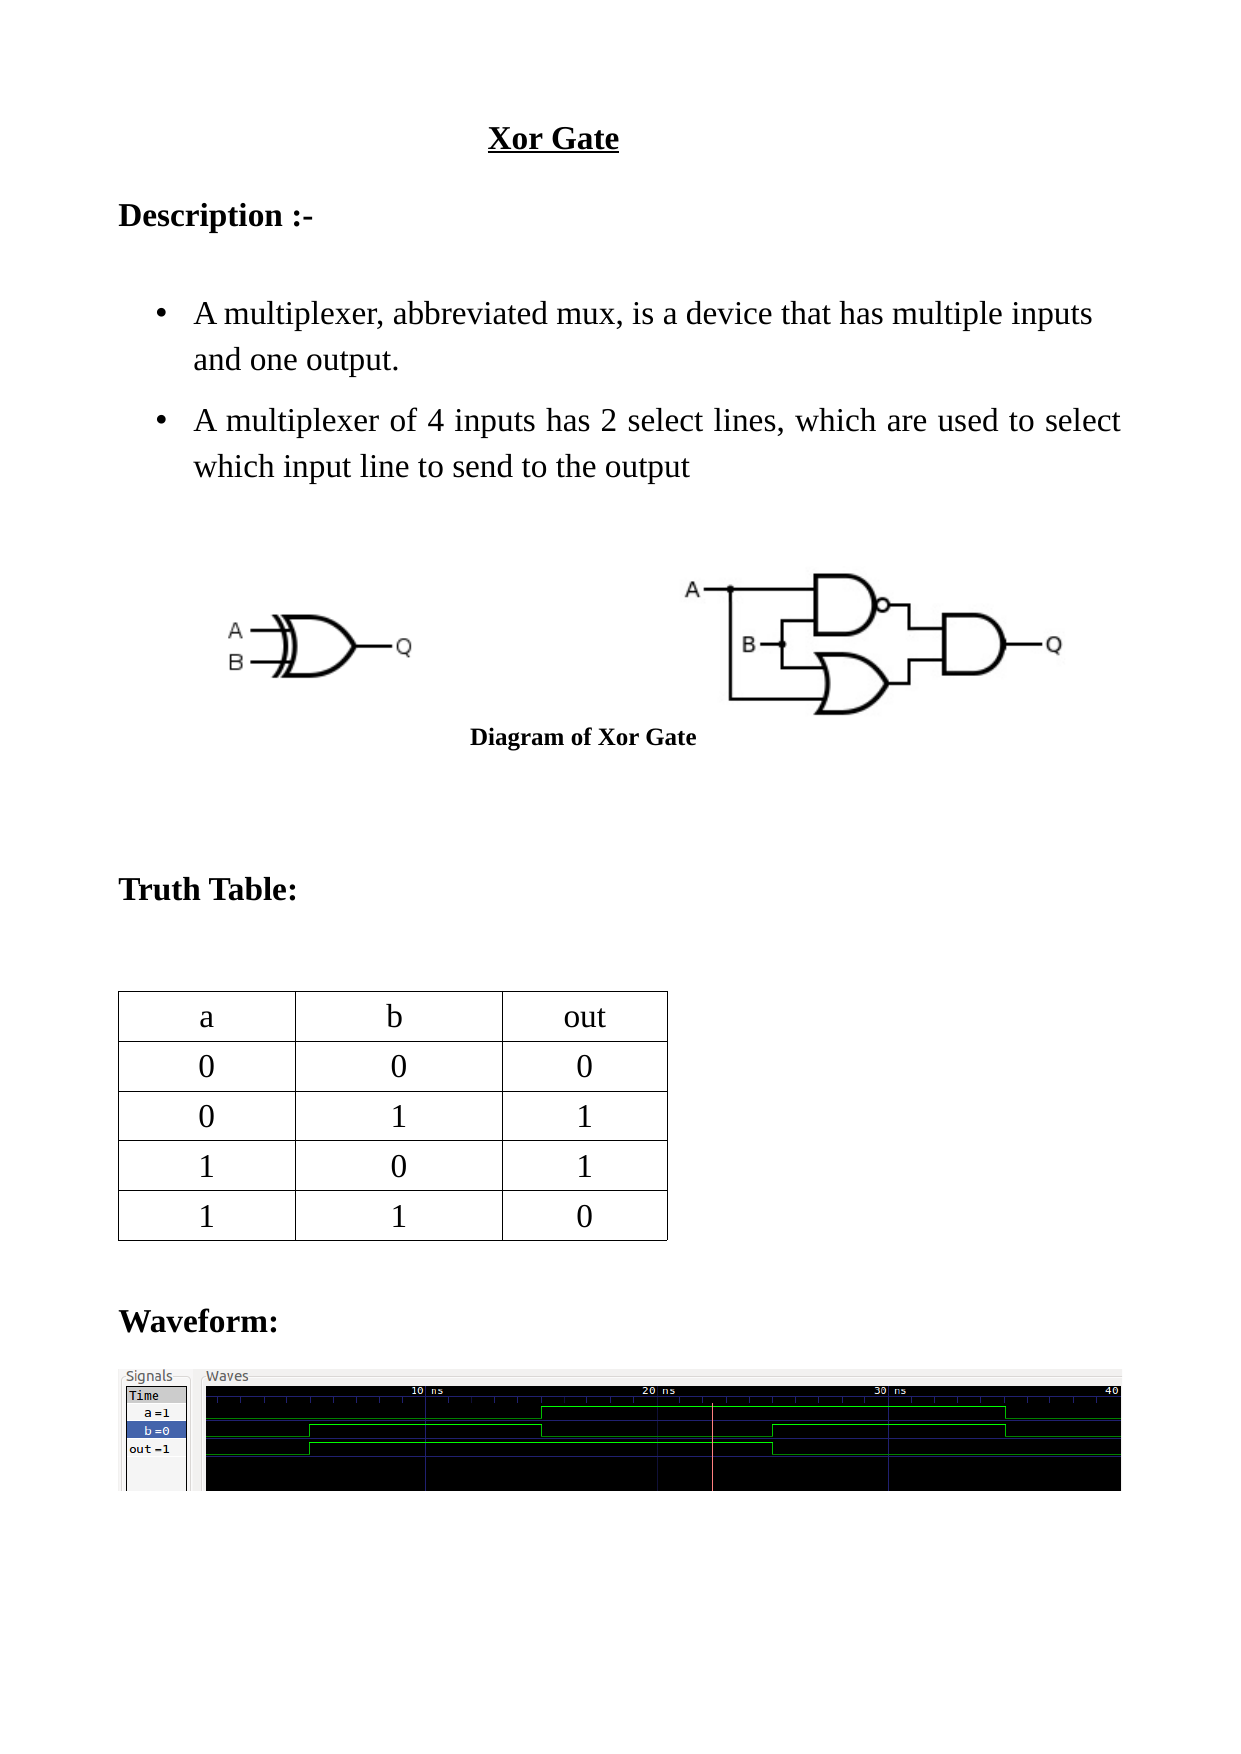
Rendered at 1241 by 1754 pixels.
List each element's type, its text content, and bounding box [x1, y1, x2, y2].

table_cell 0 [503, 1191, 667, 1240]
list A multiplexer, abbreviated mux, is a device that has multiple inputs and one output. [156, 294, 1122, 378]
picture [668, 566, 1066, 723]
table_cell 0 [296, 1141, 502, 1190]
table_header a [119, 992, 295, 1041]
table_cell 0 [503, 1042, 667, 1091]
table_cell 1 [119, 1191, 295, 1240]
text Xor Gate [118, 118, 1122, 156]
picture [227, 607, 416, 686]
list A multiplexer of 4 inputs has 2 select lines, which are used to select which input line to send to the output [156, 400, 1122, 484]
table_cell 0 [119, 1092, 295, 1140]
table_cell 1 [119, 1141, 295, 1190]
text Waveform: [118, 1301, 1122, 1339]
text Description :- [118, 195, 1122, 233]
picture [118, 1369, 1123, 1491]
table_cell 0 [296, 1042, 502, 1091]
table_cell 1 [503, 1141, 667, 1190]
table_cell 1 [296, 1191, 502, 1240]
table_header out [503, 992, 667, 1041]
text Truth Table: [118, 870, 1122, 908]
table_cell 1 [296, 1092, 502, 1140]
table_header b [296, 992, 502, 1041]
table_cell 1 [503, 1092, 667, 1140]
table_cell 0 [119, 1042, 295, 1091]
